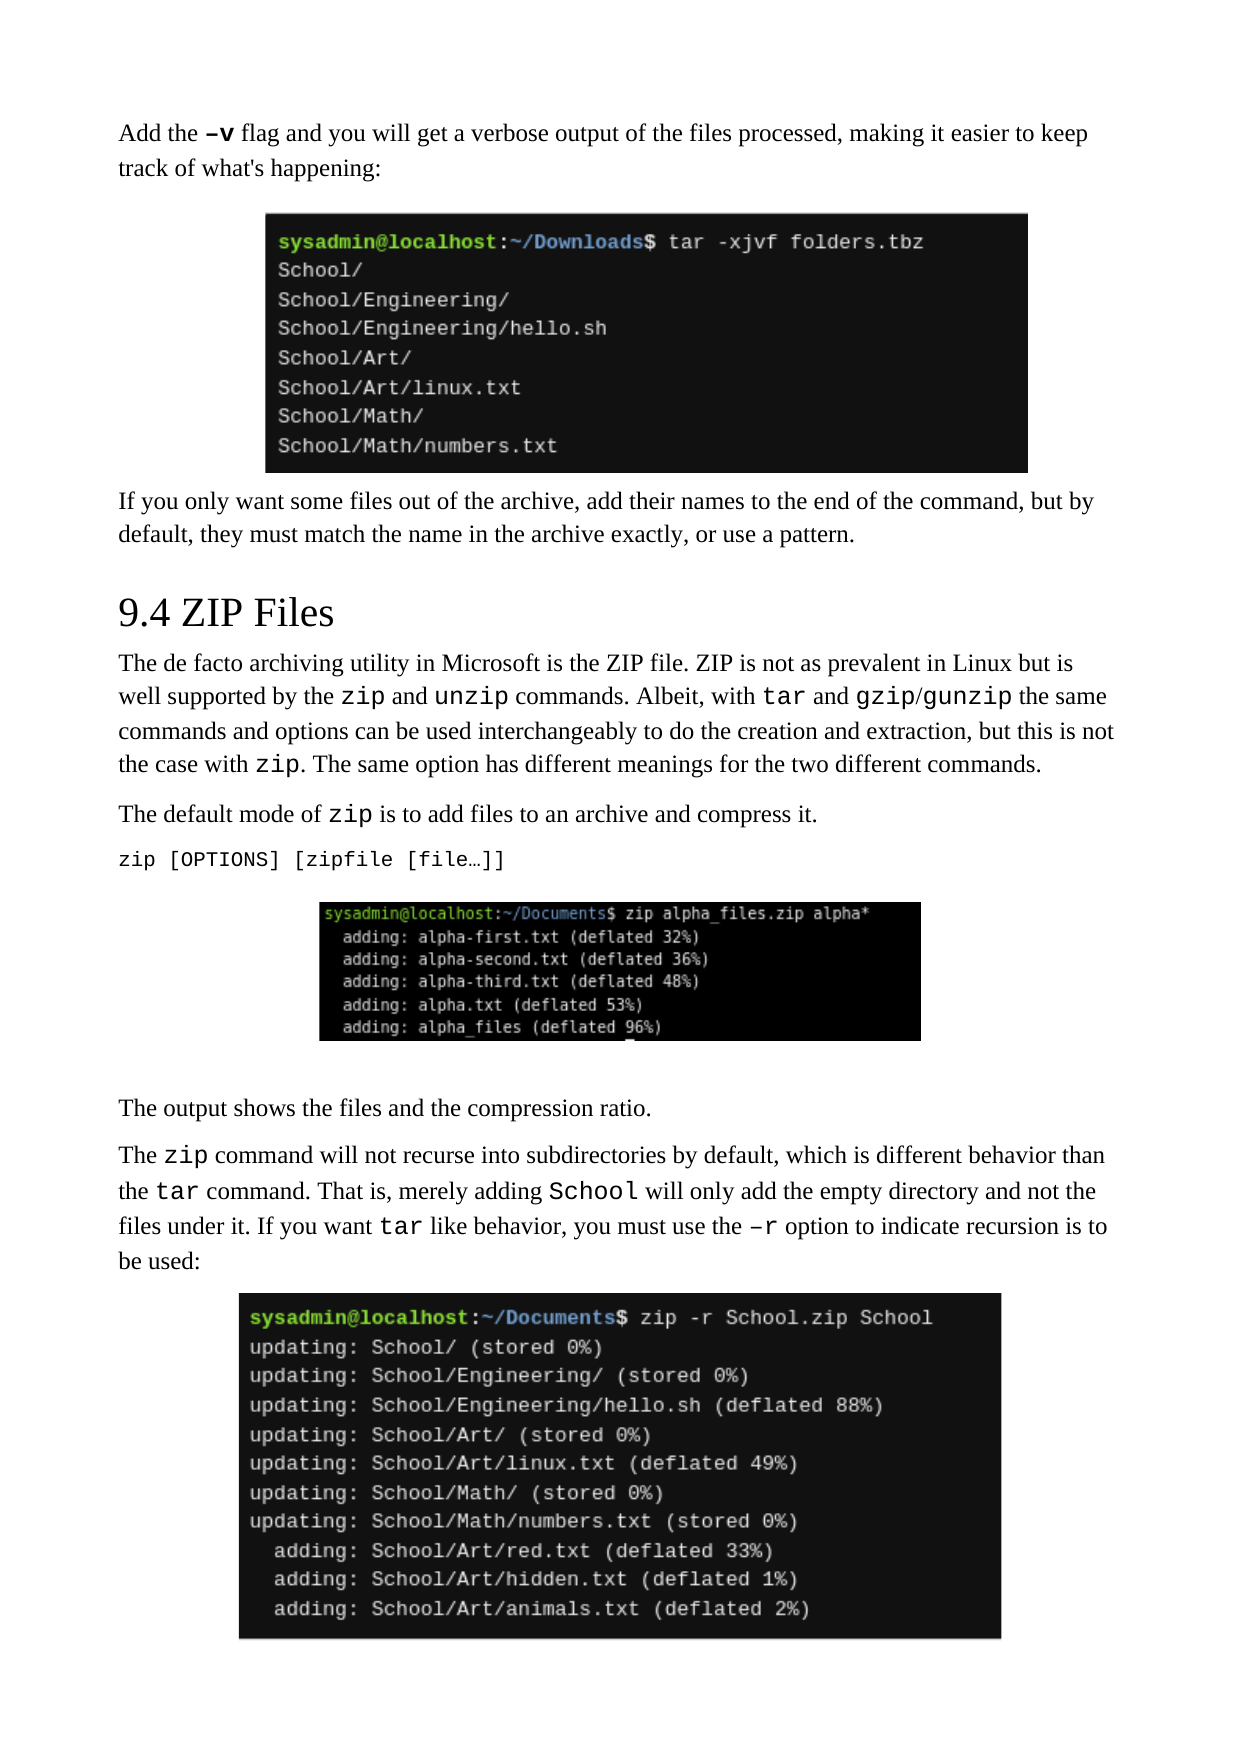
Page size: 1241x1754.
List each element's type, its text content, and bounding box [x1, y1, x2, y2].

picture [265, 211, 1028, 473]
text The default mode of zip is to add files to an archive and compress it. [118, 799, 1122, 830]
text The zip command will not recurse into subdirectories by default, which is different behavior than the tar command. That is, merely adding School will only add the empty directory and not the files under it. If you want tar like behavior, you must use the –r option to indicate recursion is to be used: [118, 1141, 1122, 1275]
text Add the –v flag and you will get a verbose output of the files processed, making it easier to keep track of what's happening: [118, 118, 1122, 182]
text The de facto archiving utility in Microsoft is the ZIP file. ZIP is not as prevalent in Linux but is well supported by the zip and unzip commands. Albeit, with tar and gzip/gunzip the same commands and options can be used interchangeably to do the creation and extraction, but this is not the case with zip. The same option has different meanings for the two different commands. [118, 648, 1122, 780]
text The output shows the files and the compression ratio. [118, 1093, 1122, 1122]
picture [238, 1293, 1002, 1642]
picture [319, 902, 921, 1041]
text If you only want some files out of the archive, add their names to the end of the command, but by default, they must match the name in the archive exactly, or use a pattern. [118, 486, 1122, 548]
subtitle 9.4 ZIP Files [118, 588, 1122, 636]
text zip [OPTIONS] [zipfile [file…]] [118, 849, 1122, 873]
